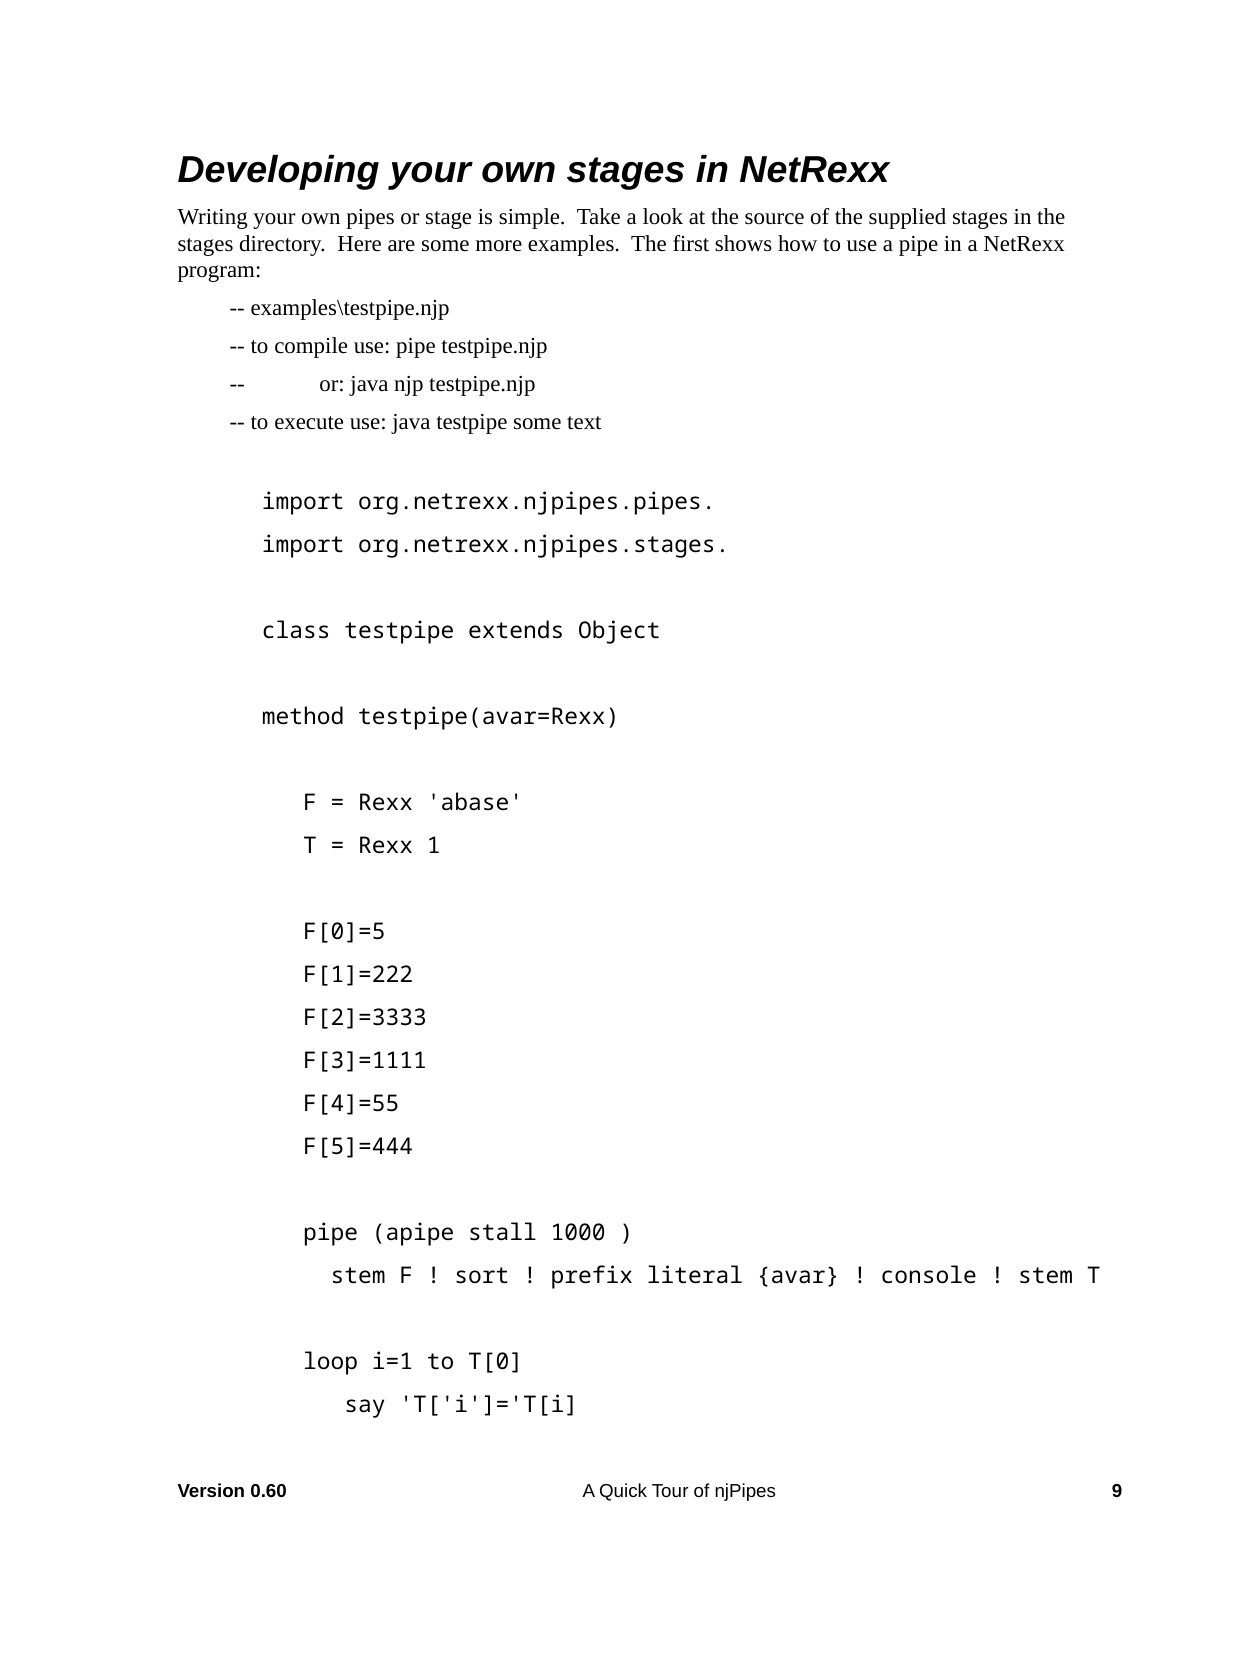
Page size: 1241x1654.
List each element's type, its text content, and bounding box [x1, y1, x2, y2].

text pipe (apipe stall 1000 ) [207, 1216, 1122, 1247]
text F = Rexx 'abase' [207, 786, 1122, 817]
text -- or: java njp testpipe.njp [207, 370, 1122, 397]
text T = Rexx 1 [207, 829, 1122, 860]
text F[1]=222 [207, 958, 1122, 989]
text import org.netrexx.njpipes.stages. [207, 528, 1122, 559]
text class testpipe extends Object [207, 614, 1122, 645]
text F[2]=3333 [207, 1001, 1122, 1032]
text -- to compile use: pipe testpipe.njp [207, 332, 1122, 358]
text import org.netrexx.njpipes.pipes. [207, 485, 1122, 516]
text method testpipe(avar=Rexx) [207, 700, 1122, 731]
text F[4]=55 [207, 1087, 1122, 1118]
text stem F ! sort ! prefix literal {avar} ! console ! stem T [207, 1259, 1122, 1290]
text Writing your own pipes or stage is simple. Take a look at the source of the supplied stages in the stages directory. Here are some more examples. The first shows how to use a pipe in a NetRexx program: [177, 203, 1122, 282]
subtitle Developing your own stages in NetRexx [177, 148, 1122, 191]
text loop i=1 to T[0] [207, 1345, 1122, 1376]
text F[3]=1111 [207, 1044, 1122, 1075]
text F[0]=5 [207, 915, 1122, 946]
text -- to execute use: java testpipe some text [207, 408, 1122, 435]
text say 'T['i']='T[i] [207, 1388, 1122, 1419]
text F[5]=444 [207, 1130, 1122, 1161]
text -- examples\testpipe.njp [207, 294, 1122, 320]
